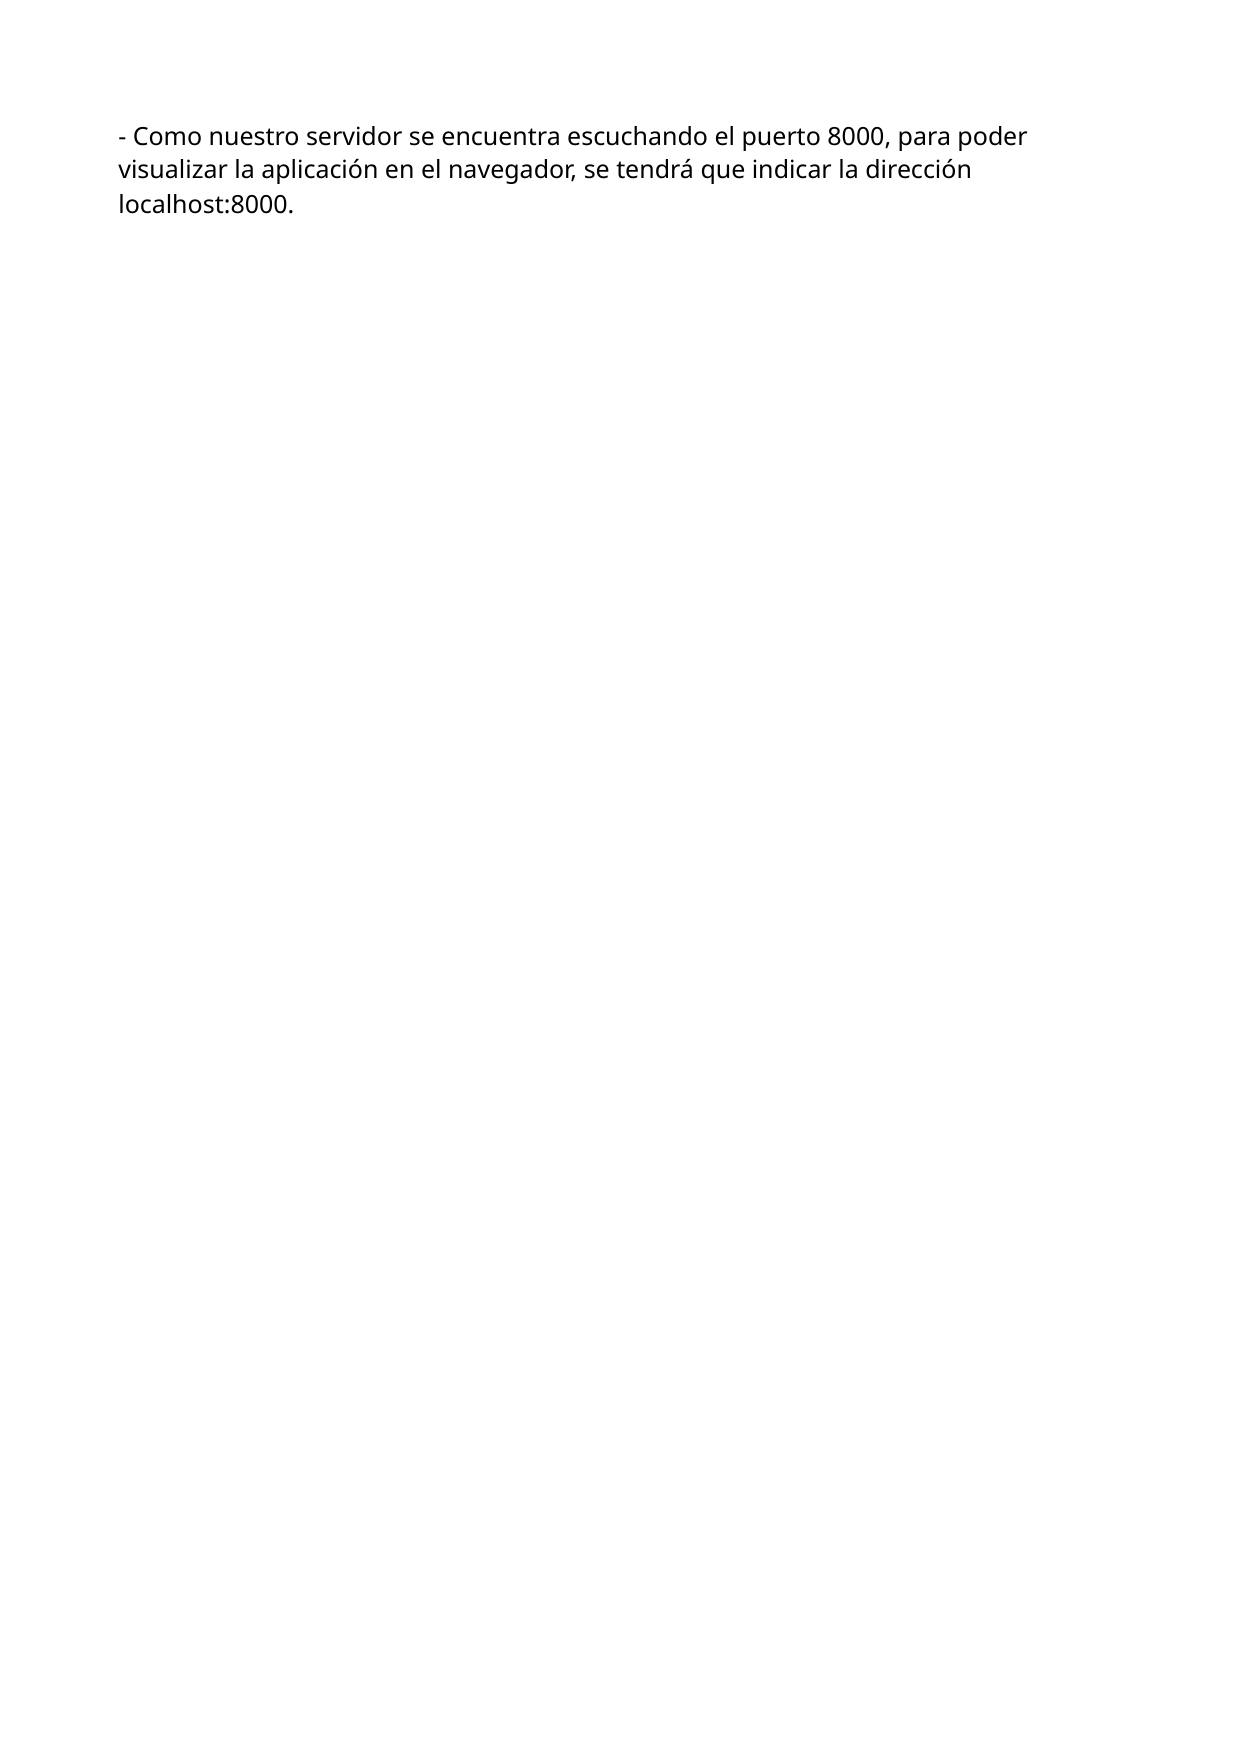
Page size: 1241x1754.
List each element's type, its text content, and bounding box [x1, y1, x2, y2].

text - Como nuestro servidor se encuentra escuchando el puerto 8000, para poder visualizar la aplicación en el navegador, se tendrá que indicar la dirección localhost:8000. [118, 118, 1122, 220]
